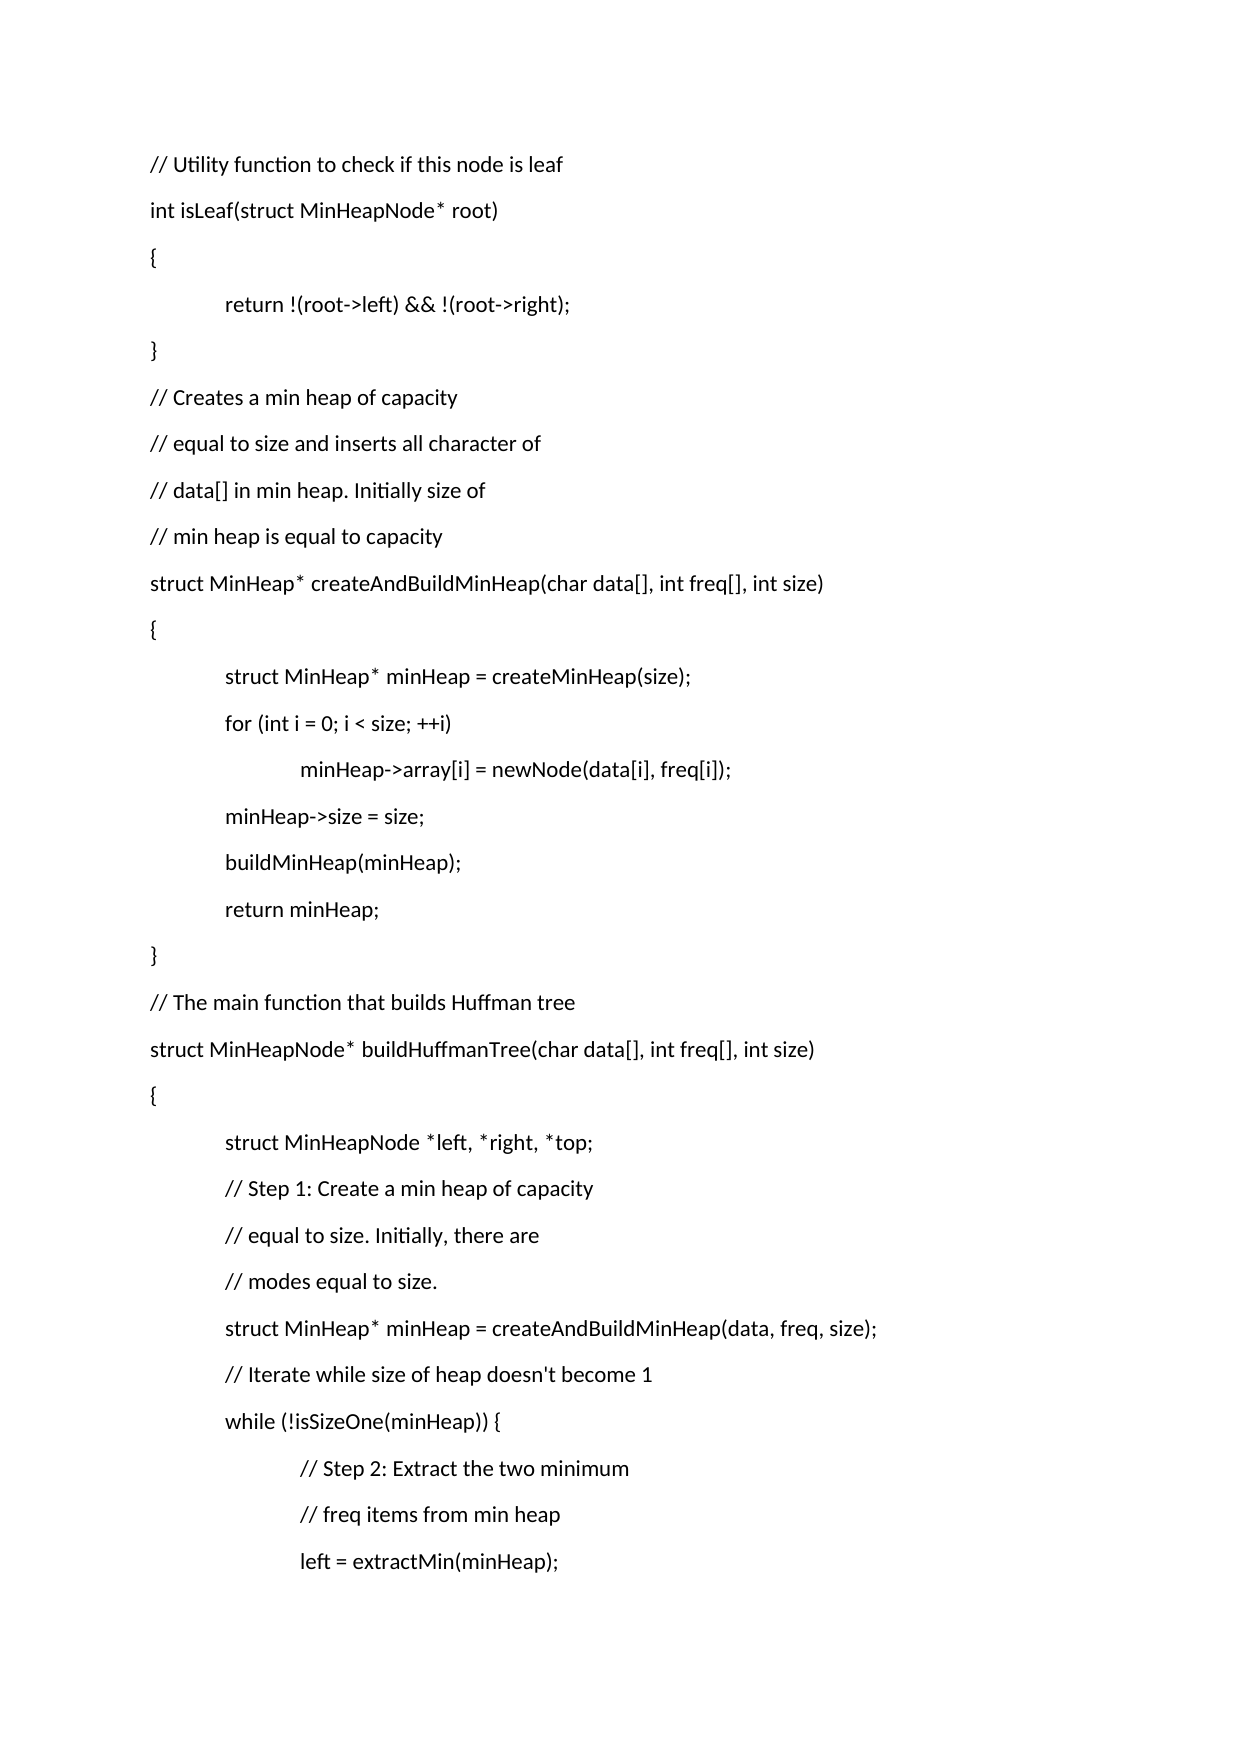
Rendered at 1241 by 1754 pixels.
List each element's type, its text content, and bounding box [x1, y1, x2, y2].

text // freq items from min heap [150, 1500, 1090, 1528]
text // equal to size. Initially, there are [150, 1221, 1090, 1249]
text // The main function that builds Huffman tree [150, 988, 1090, 1016]
text // min heap is equal to capacity [150, 522, 1090, 551]
text struct MinHeap* minHeap = createMinHeap(size); [150, 662, 1090, 690]
text } [150, 336, 1090, 364]
text // equal to size and inserts all character of [150, 429, 1090, 457]
text // Creates a min heap of capacity [150, 383, 1090, 411]
text minHeap->array[i] = newNode(data[i], freq[i]); [150, 755, 1090, 783]
text buildMinHeap(minHeap); [150, 848, 1090, 876]
text { [150, 1081, 1090, 1109]
text minHeap->size = size; [150, 802, 1090, 830]
text left = extractMin(minHeap); [150, 1547, 1090, 1575]
text // modes equal to size. [150, 1267, 1090, 1296]
text { [150, 616, 1090, 644]
text // Utility function to check if this node is leaf [150, 150, 1090, 178]
text struct MinHeap* createAndBuildMinHeap(char data[], int freq[], int size) [150, 569, 1090, 597]
text { [150, 243, 1090, 271]
text return !(root->left) && !(root->right); [150, 290, 1090, 318]
text // Step 2: Extract the two minimum [150, 1454, 1090, 1482]
text // Step 1: Create a min heap of capacity [150, 1174, 1090, 1202]
text struct MinHeapNode* buildHuffmanTree(char data[], int freq[], int size) [150, 1035, 1090, 1063]
text } [150, 942, 1090, 969]
text return minHeap; [150, 895, 1090, 923]
text for (int i = 0; i < size; ++i) [150, 709, 1090, 737]
text // data[] in min heap. Initially size of [150, 476, 1090, 504]
text struct MinHeapNode *left, *right, *top; [150, 1128, 1090, 1156]
text int isLeaf(struct MinHeapNode* root) [150, 197, 1090, 224]
text // Iterate while size of heap doesn't become 1 [150, 1361, 1090, 1389]
text struct MinHeap* minHeap = createAndBuildMinHeap(data, freq, size); [150, 1314, 1090, 1342]
text while (!isSizeOne(minHeap)) { [150, 1407, 1090, 1435]
